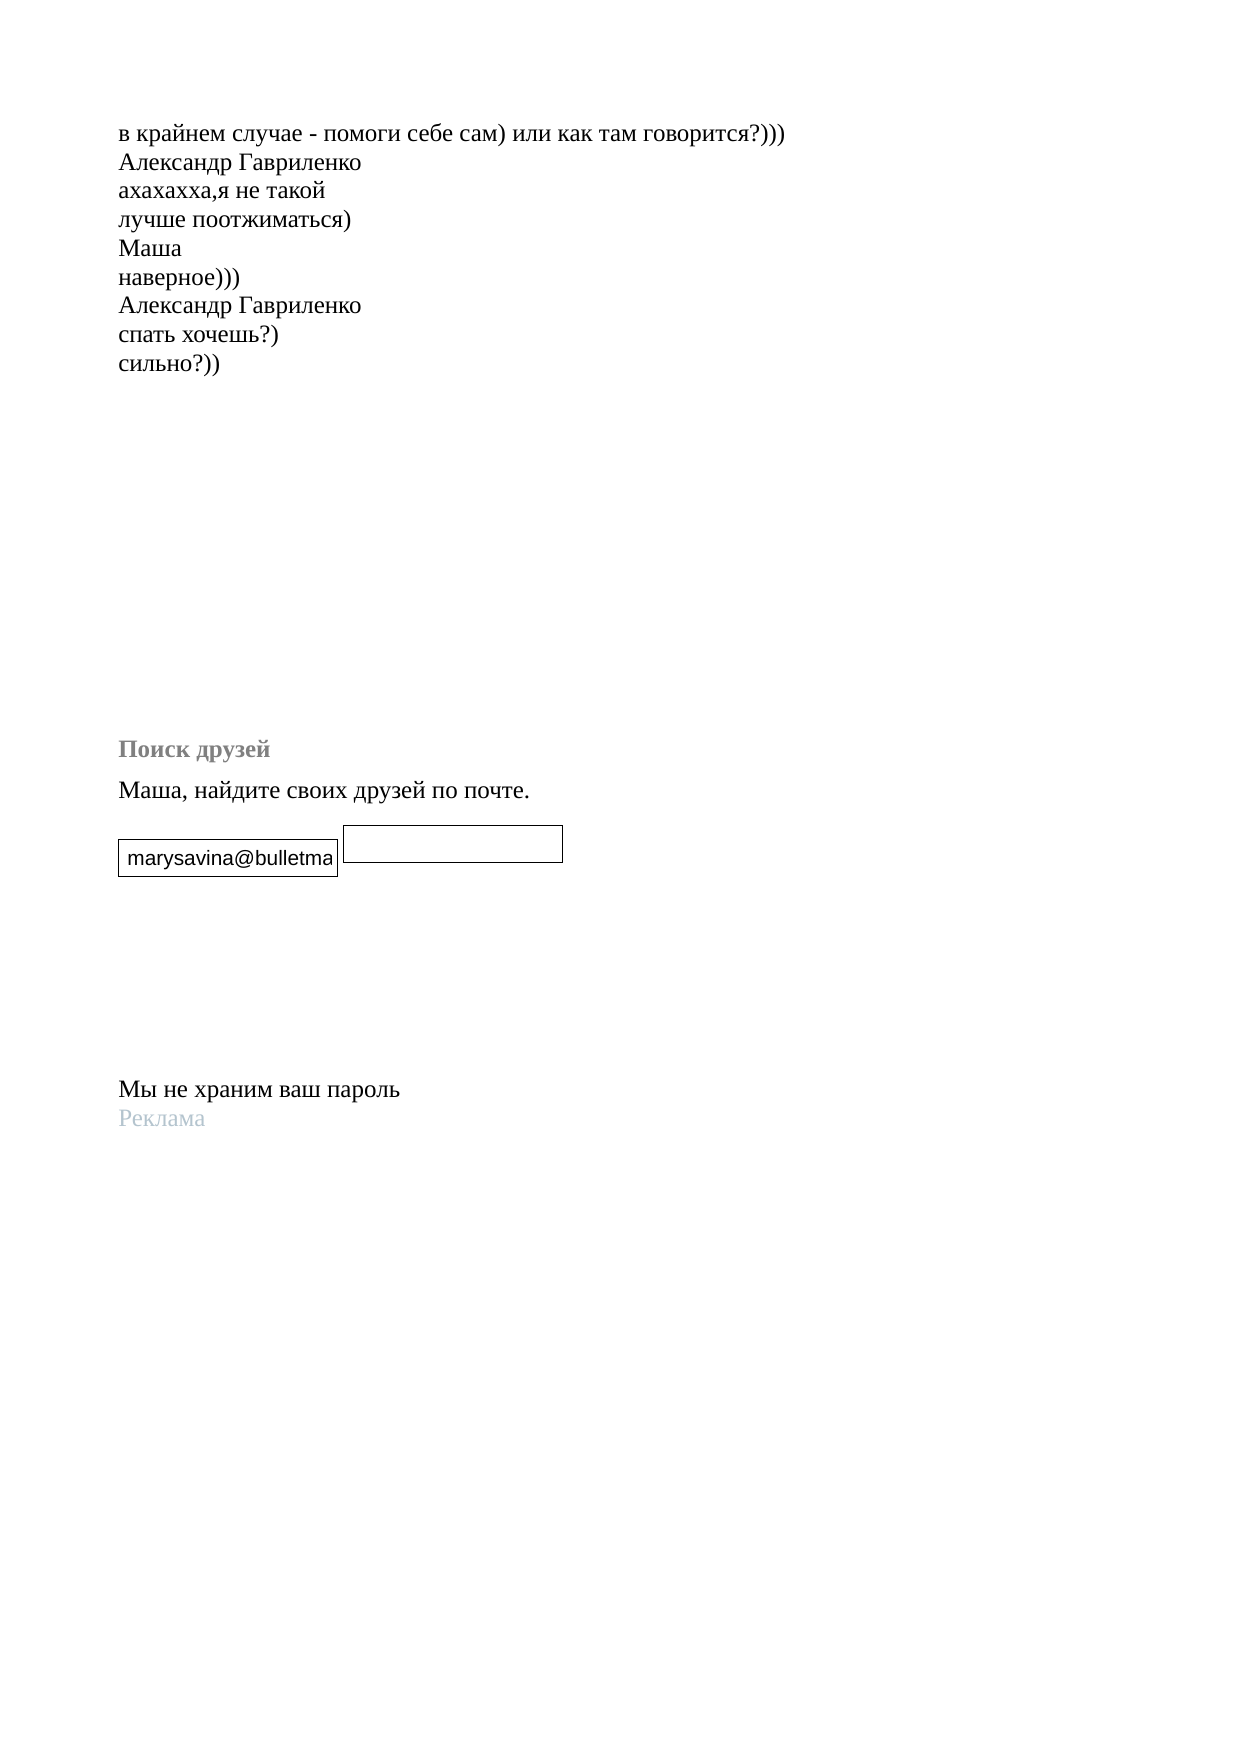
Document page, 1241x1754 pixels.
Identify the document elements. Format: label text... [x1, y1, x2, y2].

text лучше поотжиматься) [118, 204, 1122, 233]
text Маша [118, 233, 1122, 262]
text Александр Гавриленко [118, 147, 1122, 176]
text Маша, найдите своих друзей по почте. [118, 776, 1122, 804]
text сильно?)) [118, 348, 1122, 377]
text Реклама [118, 1103, 1122, 1132]
text спать хочешь?) [118, 319, 1122, 348]
text наверное))) [118, 262, 1122, 291]
text ахахахха,я не такой [118, 176, 1122, 204]
text Мы не храним ваш пароль [118, 1074, 1122, 1103]
text в крайнем случае - помоги себе сам) или как там говорится?))) [118, 118, 1122, 147]
text Александр Гавриленко [118, 291, 1122, 319]
subtitle Поиск друзей [118, 734, 1122, 763]
